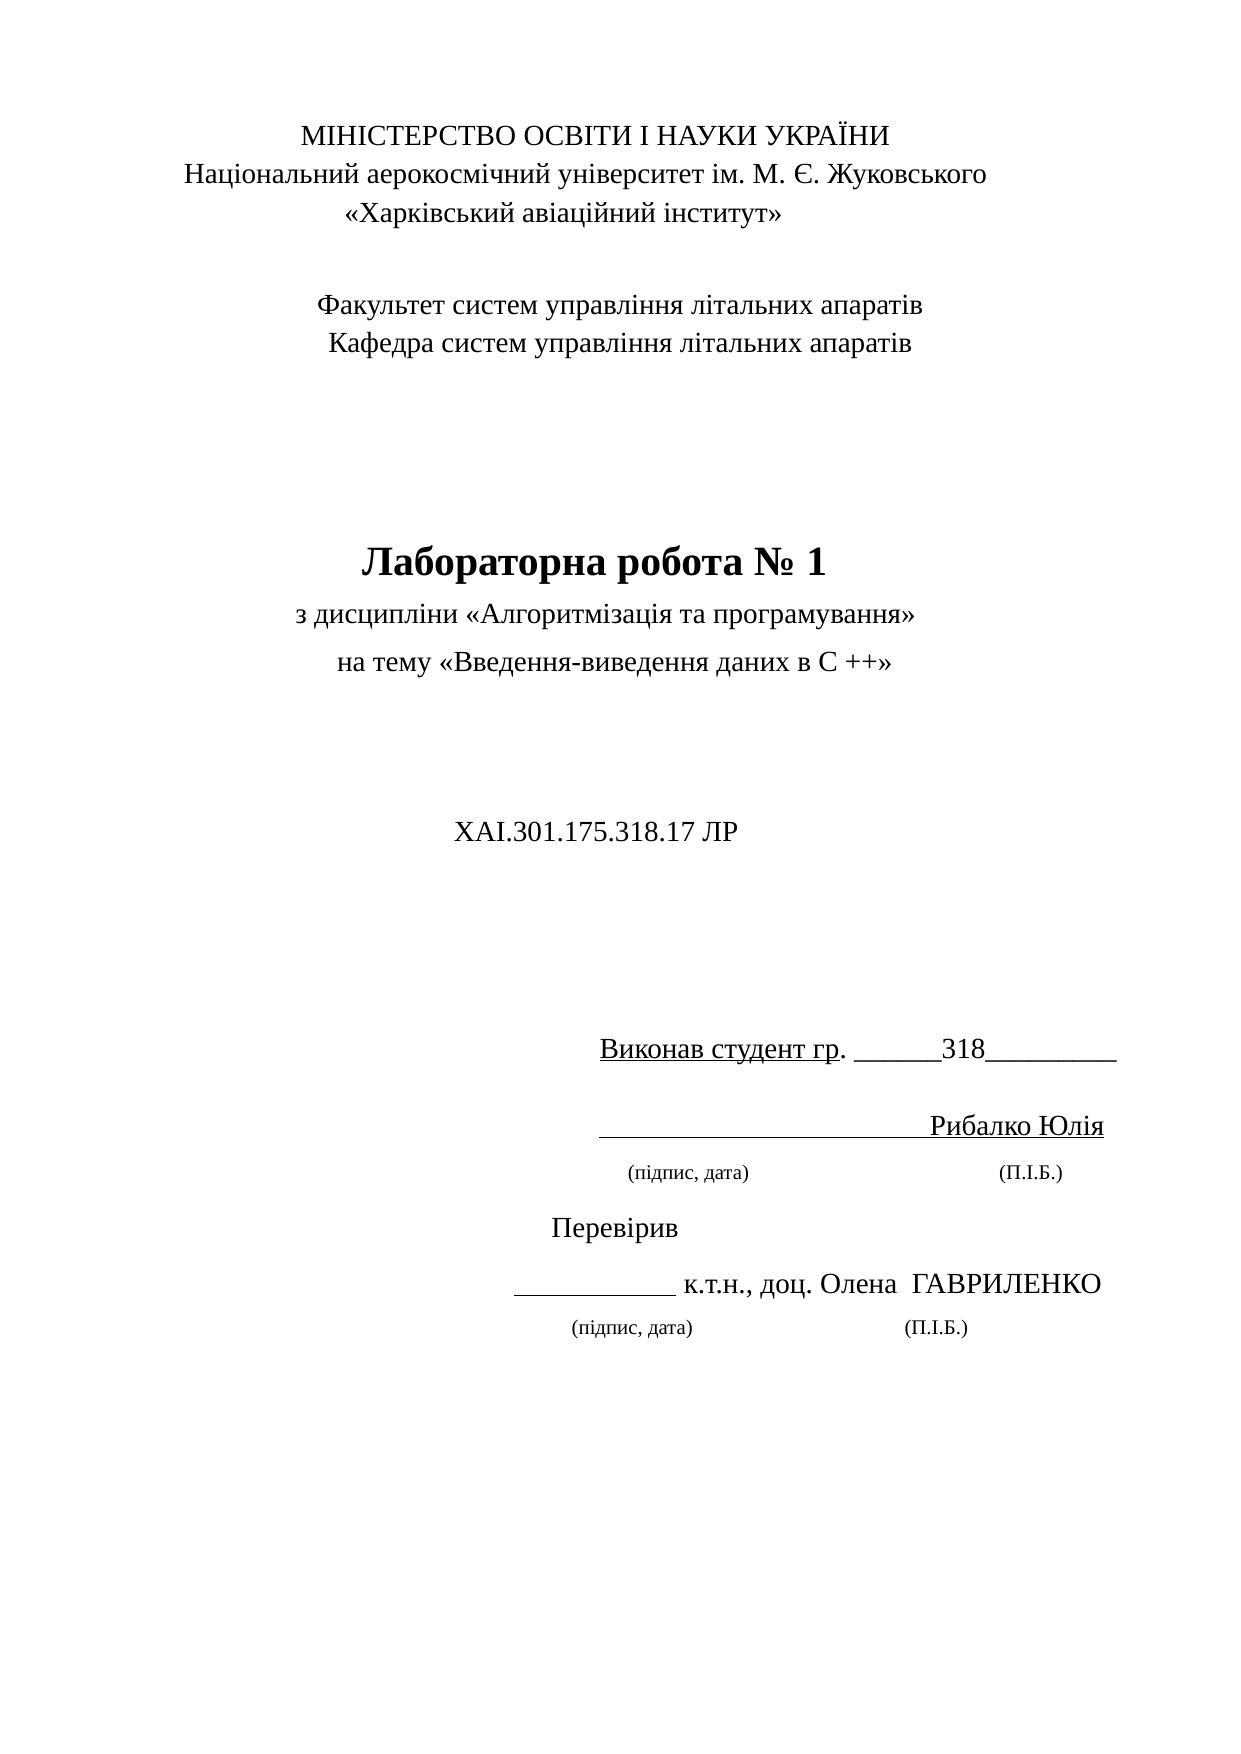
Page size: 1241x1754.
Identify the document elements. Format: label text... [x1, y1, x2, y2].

text Рибалко Юлія [118, 1079, 1122, 1141]
text (підпис, дата) (П.І.Б.) [118, 1156, 1122, 1184]
text Виконав студент гр. ______318_________ [118, 897, 1122, 1064]
text Факультет систем управління літальних апаратів Кафедра систем управління літальних апаратів [118, 248, 1122, 359]
text МІНІСТЕРСТВО ОСВІТИ І НАУКИ УКРАЇНИ Національний аерокосмічний університет ім. М. Є. Жуковського «Харківський авіаційний інститут» [118, 118, 1122, 229]
text Лабораторна робота № 1 з дисципліни «Алгоритмізація та програмування» на тему «Введення-виведення даних в С ++» ХАІ.301.175.318.17 ЛР [118, 364, 1122, 848]
text Перевірив к.т.н., доц. Олена ГАВРИЛЕНКО (підпис, дата) (П.І.Б.) [118, 1199, 1122, 1341]
text [118, 1441, 1122, 1568]
